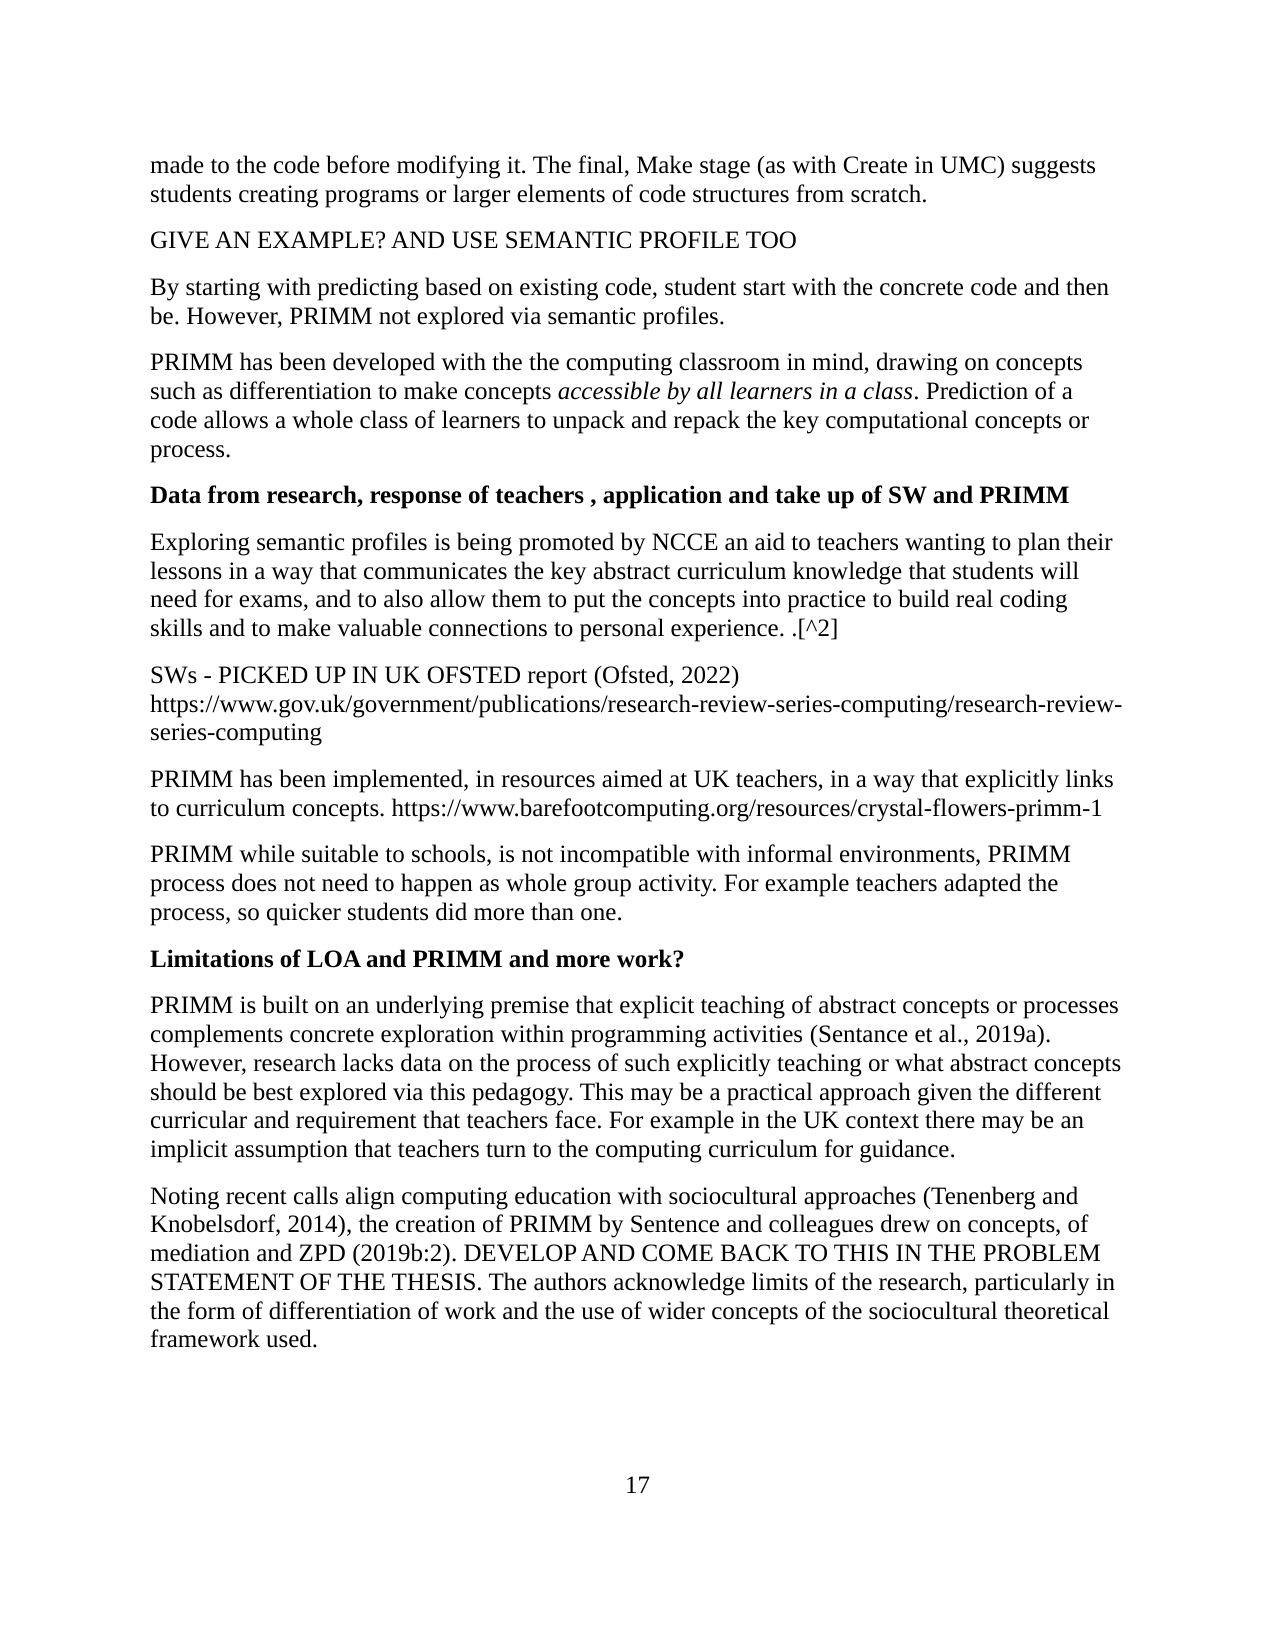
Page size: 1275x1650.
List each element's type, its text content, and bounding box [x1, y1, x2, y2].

text GIVE AN EXAMPLE? AND USE SEMANTIC PROFILE TOO [150, 225, 1125, 254]
text PRIMM is built on an underlying premise that explicit teaching of abstract concepts or processes complements concrete exploration within programming activities (Sentance et al., 2019a). However, research lacks data on the process of such explicitly teaching or what abstract concepts should be best explored via this pedagogy. This may be a practical approach given the different curricular and requirement that teachers face. For example in the UK context there may be an implicit assumption that teachers turn to the computing curriculum for guidance. [150, 990, 1125, 1163]
text Noting recent calls align computing education with sociocultural approaches (Tenenberg and Knobelsdorf, 2014), the creation of PRIMM by Sentence and colleagues drew on concepts, of mediation and ZPD (2019b:2). DEVELOP AND COME BACK TO THIS IN THE PROBLEM STATEMENT OF THE THESIS. The authors acknowledge limits of the research, particularly in the form of differentiation of work and the use of wider concepts of the sociocultural theoretical framework used. [150, 1181, 1125, 1353]
text Exploring semantic profiles is being promoted by NCCE an aid to teachers wanting to plan their lessons in a way that communicates the key abstract curriculum knowledge that students will need for exams, and to also allow them to put the concepts into practice to build real coding skills and to make valuable connections to personal experience. .[^2] [150, 527, 1125, 642]
text SWs - PICKED UP IN UK OFSTED report (Ofsted, 2022) https://www.gov.uk/government/publications/research-review-series-computing/research-review-series-computing [150, 660, 1125, 746]
text PRIMM while suitable to schools, is not incompatible with informal environments, PRIMM process does not need to happen as whole group activity. For example teachers adapted the process, so quicker students did more than one. [150, 839, 1125, 926]
text By starting with predicting based on existing code, student start with the concrete code and then be. However, PRIMM not explored via semantic profiles. [150, 272, 1125, 329]
text PRIMM has been developed with the the computing classroom in mind, drawing on concepts such as differentiation to make concepts accessible by all learners in a class. Prediction of a code allows a whole class of learners to unpack and repack the key computational concepts or process. [150, 347, 1125, 462]
text Limitations of LOA and PRIMM and more work? [150, 944, 1125, 972]
text made to the code before modifying it. The final, Make stage (as with Create in UMC) suggests students creating programs or larger elements of code structures from scratch. [150, 150, 1125, 207]
text PRIMM has been implemented, in resources aimed at UK teachers, in a way that explicitly links to curriculum concepts. https://www.barefootcomputing.org/resources/crystal-flowers-primm-1 [150, 764, 1125, 822]
text Data from research, response of teachers , application and take up of SW and PRIMM [150, 480, 1125, 509]
